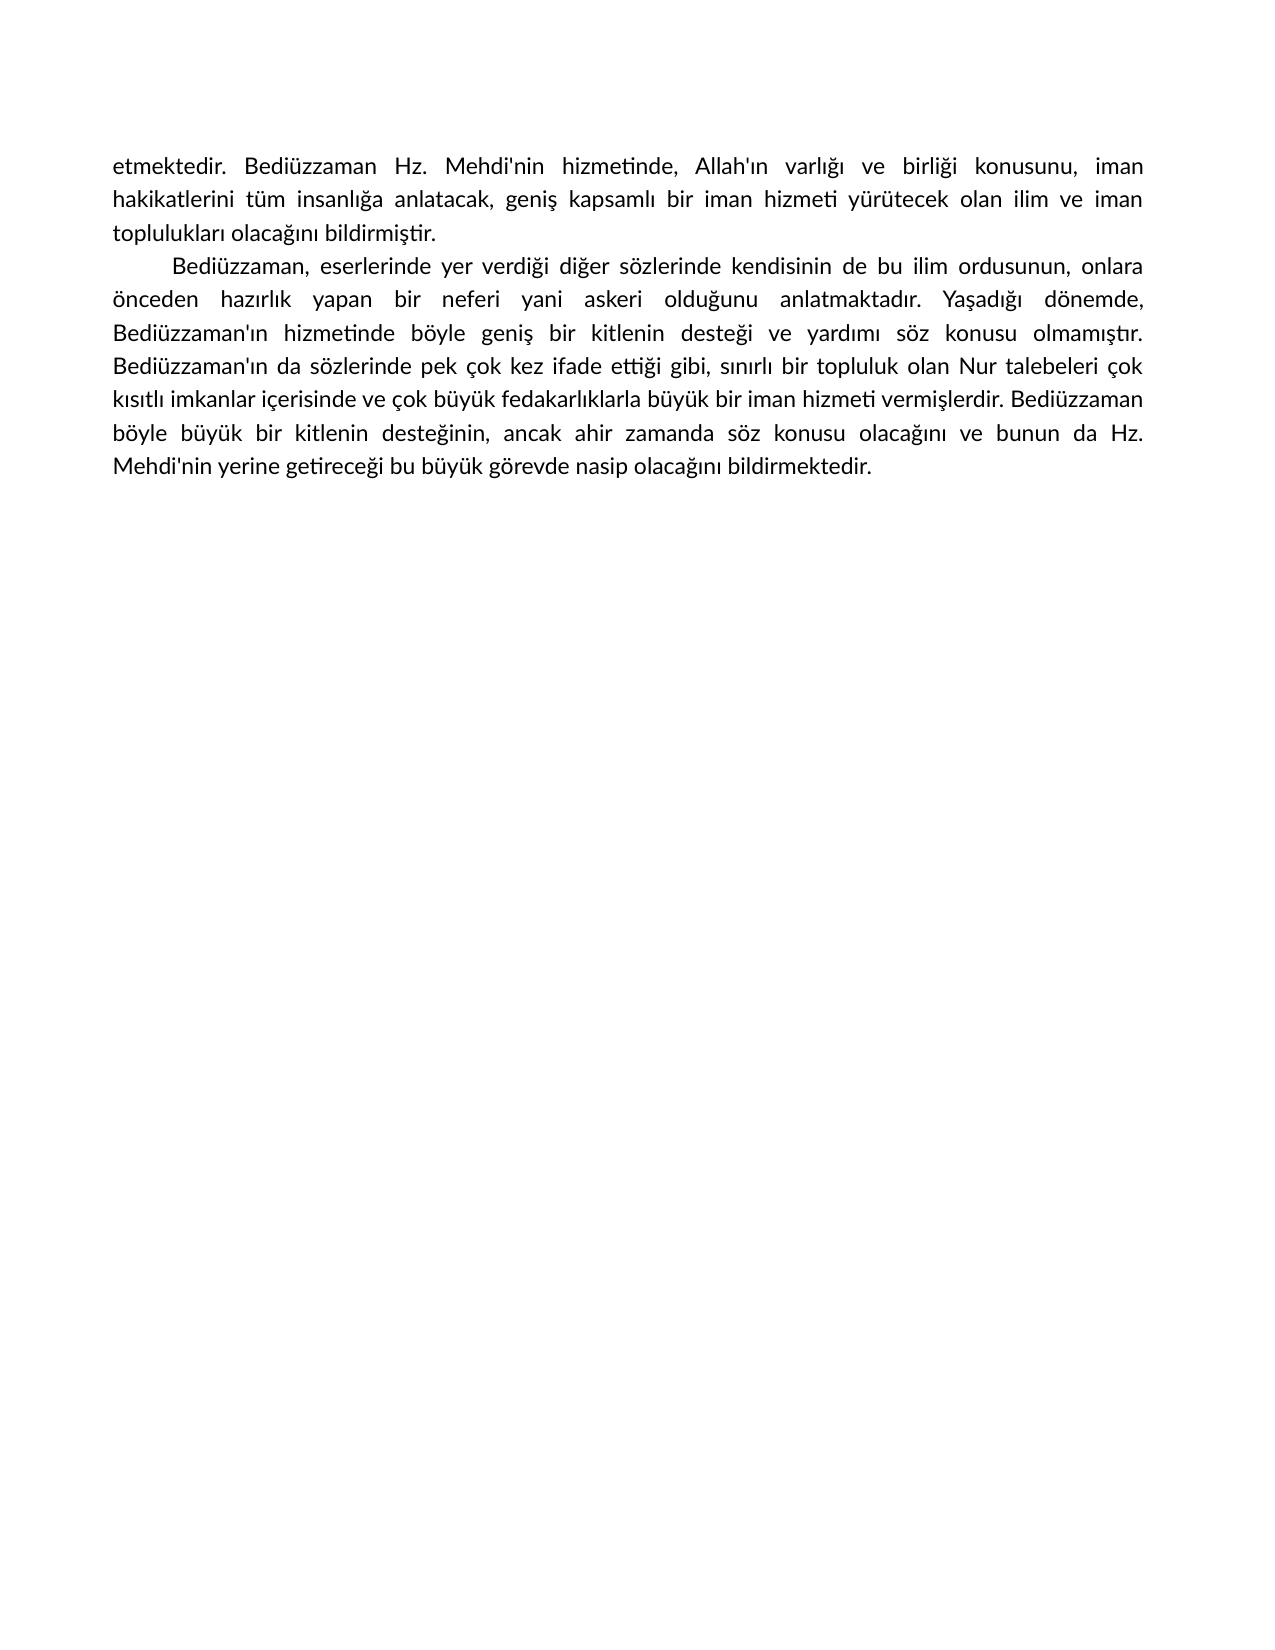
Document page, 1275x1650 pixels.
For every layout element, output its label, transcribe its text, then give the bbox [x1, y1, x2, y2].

text Bediüzzaman, eserlerinde yer verdiği diğer sözlerinde kendisinin de bu ilim ordusunun, onlara önceden hazırlık yapan bir neferi yani askeri olduğunu anlatmaktadır. Yaşadığı dönemde, Bediüzzaman'ın hizmetinde böyle geniş bir kitlenin desteği ve yardımı söz konusu olmamıştır. Bediüzzaman'ın da sözlerinde pek çok kez ifade ettiği gibi, sınırlı bir topluluk olan Nur talebeleri çok kısıtlı imkanlar içerisinde ve çok büyük fedakarlıklarla büyük bir iman hizmeti vermişlerdir. Bediüzzaman böyle büyük bir kitlenin desteğinin, ancak ahir zamanda söz konusu olacağını ve bunun da Hz. Mehdi'nin yerine getireceği bu büyük görevde nasip olacağını bildirmektedir. [112, 248, 1145, 481]
text etmektedir. Bediüzzaman Hz. Mehdi'nin hizmetinde, Allah'ın varlığı ve birliği konusunu, iman hakikatlerini tüm insanlığa anlatacak, geniş kapsamlı bir iman hizmeti yürütecek olan ilim ve iman toplulukları olacağını bildirmiştir. [112, 148, 1145, 248]
